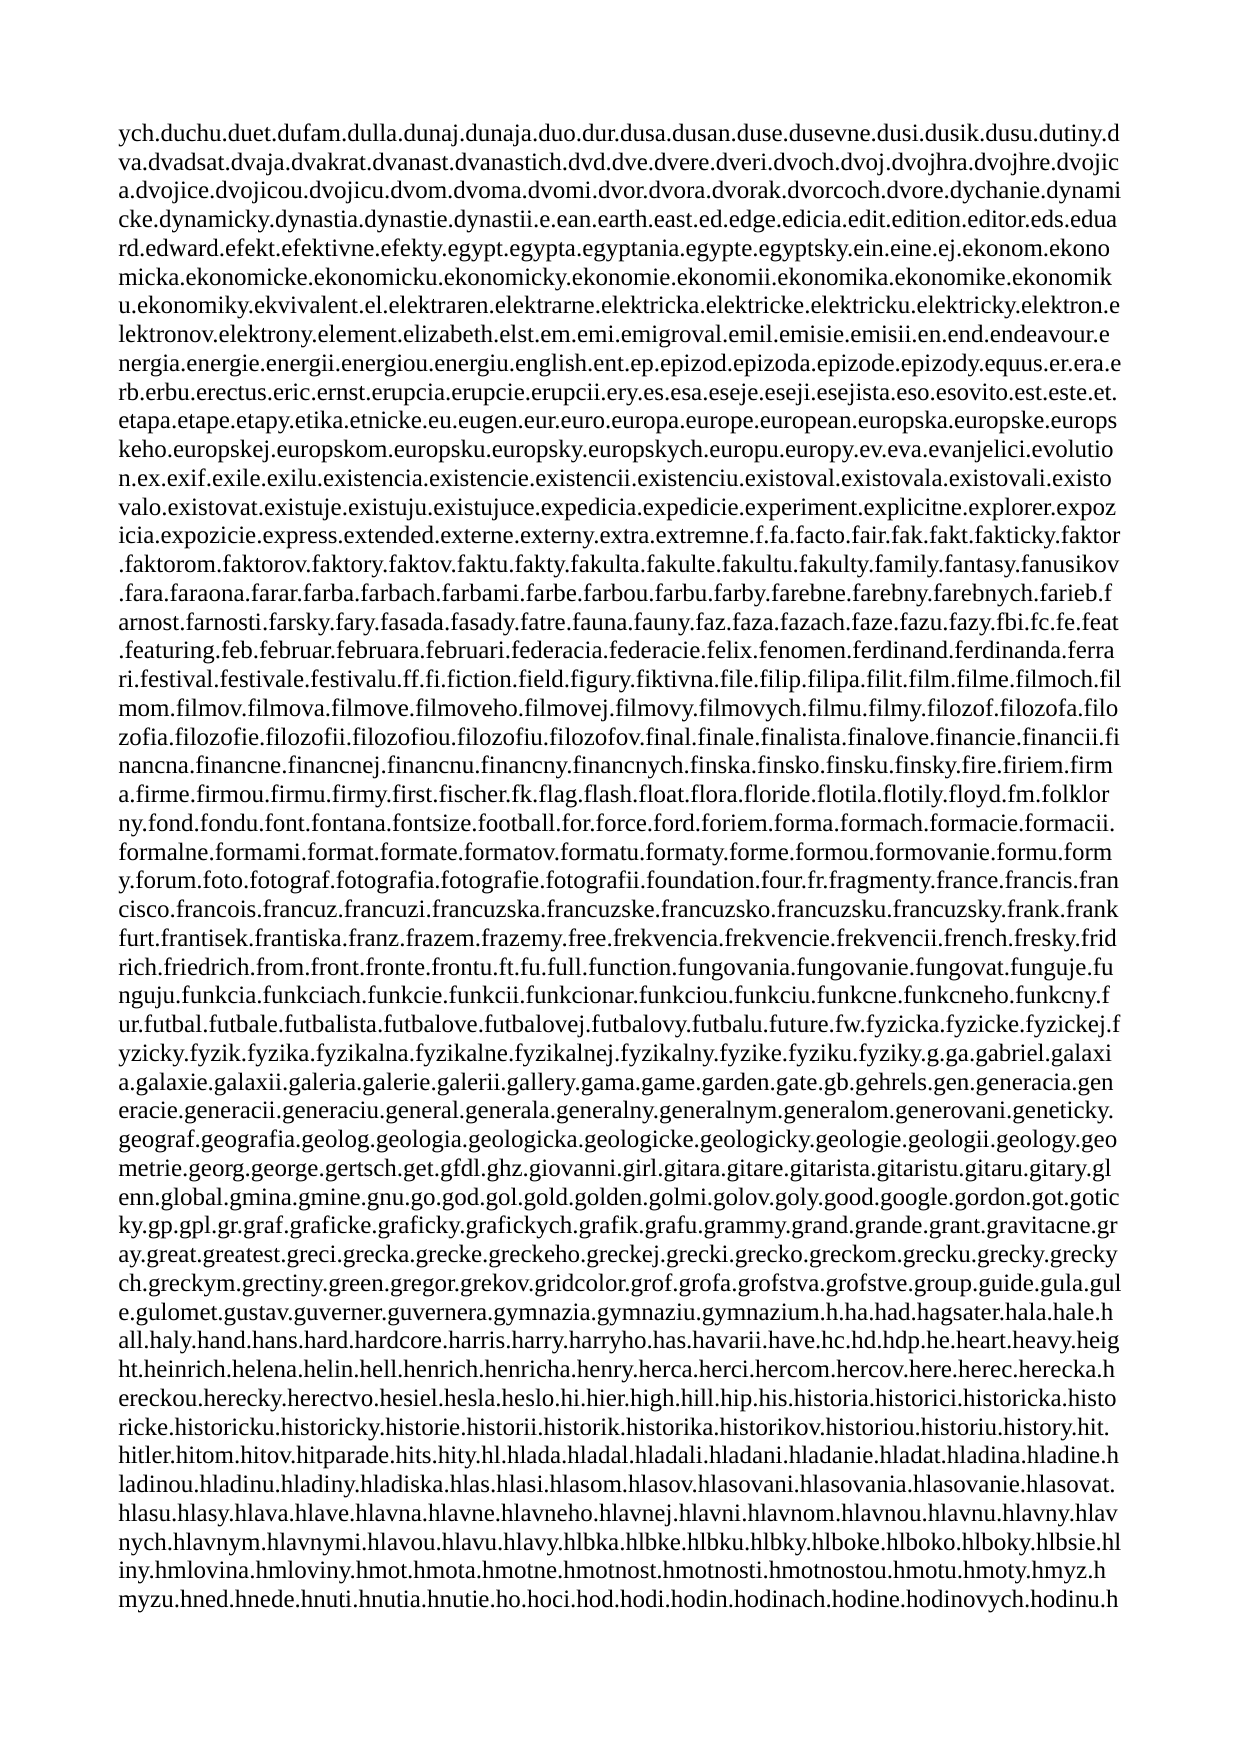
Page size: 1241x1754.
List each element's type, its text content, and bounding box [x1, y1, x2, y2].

text ych.duchu.duet.dufam.dulla.dunaj.dunaja.duo.dur.dusa.dusan.duse.dusevne.dusi.dusik.dusu.dutiny.dva.dvadsat.dvaja.dvakrat.dvanast.dvanastich.dvd.dve.dvere.dveri.dvoch.dvoj.dvojhra.dvojhre.dvojica.dvojice.dvojicou.dvojicu.dvom.dvoma.dvomi.dvor.dvora.dvorak.dvorcoch.dvore.dychanie.dynamicke.dynamicky.dynastia.dynastie.dynastii.e.ean.earth.east.ed.edge.edicia.edit.edition.editor.eds.eduard.edward.efekt.efektivne.efekty.egypt.egypta.egyptania.egypte.egyptsky.ein.eine.ej.ekonom.ekonomicka.ekonomicke.ekonomicku.ekonomicky.ekonomie.ekonomii.ekonomika.ekonomike.ekonomiku.ekonomiky.ekvivalent.el.elektraren.elektrarne.elektricka.elektricke.elektricku.elektricky.elektron.elektronov.elektrony.element.elizabeth.elst.em.emi.emigroval.emil.emisie.emisii.en.end.endeavour.energia.energie.energii.energiou.energiu.english.ent.ep.epizod.epizoda.epizode.epizody.equus.er.era.erb.erbu.erectus.eric.ernst.erupcia.erupcie.erupcii.ery.es.esa.eseje.eseji.esejista.eso.esovito.est.este.et.etapa.etape.etapy.etika.etnicke.eu.eugen.eur.euro.europa.europe.european.europska.europske.europskeho.europskej.europskom.europsku.europsky.europskych.europu.europy.ev.eva.evanjelici.evolution.ex.exif.exile.exilu.existencia.existencie.existencii.existenciu.existoval.existovala.existovali.existovalo.existovat.existuje.existuju.existujuce.expedicia.expedicie.experiment.explicitne.explorer.expozicia.expozicie.express.extended.externe.externy.extra.extremne.f.fa.facto.fair.fak.fakt.fakticky.faktor.faktorom.faktorov.faktory.faktov.faktu.fakty.fakulta.fakulte.fakultu.fakulty.family.fantasy.fanusikov.fara.faraona.farar.farba.farbach.farbami.farbe.farbou.farbu.farby.farebne.farebny.farebnych.farieb.farnost.farnosti.farsky.fary.fasada.fasady.fatre.fauna.fauny.faz.faza.fazach.faze.fazu.fazy.fbi.fc.fe.feat.featuring.feb.februar.februara.februari.federacia.federacie.felix.fenomen.ferdinand.ferdinanda.ferrari.festival.festivale.festivalu.ff.fi.fiction.field.figury.fiktivna.file.filip.filipa.filit.film.filme.filmoch.filmom.filmov.filmova.filmove.filmoveho.filmovej.filmovy.filmovych.filmu.filmy.filozof.filozofa.filozofia.filozofie.filozofii.filozofiou.filozofiu.filozofov.final.finale.finalista.finalove.financie.financii.financna.financne.financnej.financnu.financny.financnych.finska.finsko.finsku.finsky.fire.firiem.firma.firme.firmou.firmu.firmy.first.fischer.fk.flag.flash.float.flora.floride.flotila.flotily.floyd.fm.folklorny.fond.fondu.font.fontana.fontsize.football.for.force.ford.foriem.forma.formach.formacie.formacii.formalne.formami.format.formate.formatov.formatu.formaty.forme.formou.formovanie.formu.formy.forum.foto.fotograf.fotografia.fotografie.fotografii.foundation.four.fr.fragmenty.france.francis.francisco.francois.francuz.francuzi.francuzska.francuzske.francuzsko.francuzsku.francuzsky.frank.frankfurt.frantisek.frantiska.franz.frazem.frazemy.free.frekvencia.frekvencie.frekvencii.french.fresky.fridrich.friedrich.from.front.fronte.frontu.ft.fu.full.function.fungovania.fungovanie.fungovat.funguje.funguju.funkcia.funkciach.funkcie.funkcii.funkcionar.funkciou.funkciu.funkcne.funkcneho.funkcny.fur.futbal.futbale.futbalista.futbalove.futbalovej.futbalovy.futbalu.future.fw.fyzicka.fyzicke.fyzickej.fyzicky.fyzik.fyzika.fyzikalna.fyzikalne.fyzikalnej.fyzikalny.fyzike.fyziku.fyziky.g.ga.gabriel.galaxia.galaxie.galaxii.galeria.galerie.galerii.gallery.gama.game.garden.gate.gb.gehrels.gen.generacia.generacie.generacii.generaciu.general.generala.generalny.generalnym.generalom.generovani.geneticky.geograf.geografia.geolog.geologia.geologicka.geologicke.geologicky.geologie.geologii.geology.geometrie.georg.george.gertsch.get.gfdl.ghz.giovanni.girl.gitara.gitare.gitarista.gitaristu.gitaru.gitary.glenn.global.gmina.gmine.gnu.go.god.gol.gold.golden.golmi.golov.goly.good.google.gordon.got.goticky.gp.gpl.gr.graf.graficke.graficky.grafickych.grafik.grafu.grammy.grand.grande.grant.gravitacne.gray.great.greatest.greci.grecka.grecke.greckeho.greckej.grecki.grecko.greckom.grecku.grecky.greckych.greckym.grectiny.green.gregor.grekov.gridcolor.grof.grofa.grofstva.grofstve.group.guide.gula.gule.gulomet.gustav.guverner.guvernera.gymnazia.gymnaziu.gymnazium.h.ha.had.hagsater.hala.hale.hall.haly.hand.hans.hard.hardcore.harris.harry.harryho.has.havarii.have.hc.hd.hdp.he.heart.heavy.height.heinrich.helena.helin.hell.henrich.henricha.henry.herca.herci.hercom.hercov.here.herec.herecka.hereckou.herecky.herectvo.hesiel.hesla.heslo.hi.hier.high.hill.hip.his.historia.historici.historicka.historicke.historicku.historicky.historie.historii.historik.historika.historikov.historiou.historiu.history.hit.hitler.hitom.hitov.hitparade.hits.hity.hl.hlada.hladal.hladali.hladani.hladanie.hladat.hladina.hladine.hladinou.hladinu.hladiny.hladiska.hlas.hlasi.hlasom.hlasov.hlasovani.hlasovania.hlasovanie.hlasovat.hlasu.hlasy.hlava.hlave.hlavna.hlavne.hlavneho.hlavnej.hlavni.hlavnom.hlavnou.hlavnu.hlavny.hlavnych.hlavnym.hlavnymi.hlavou.hlavu.hlavy.hlbka.hlbke.hlbku.hlbky.hlboke.hlboko.hlboky.hlbsie.hliny.hmlovina.hmloviny.hmot.hmota.hmotne.hmotnost.hmotnosti.hmotnostou.hmotu.hmoty.hmyz.hmyzu.hned.hnede.hnuti.hnutia.hnutie.ho.hoci.hod.hodi.hodin.hodinach.hodine.hodinovych.hodinu.h [118, 118, 1122, 1613]
